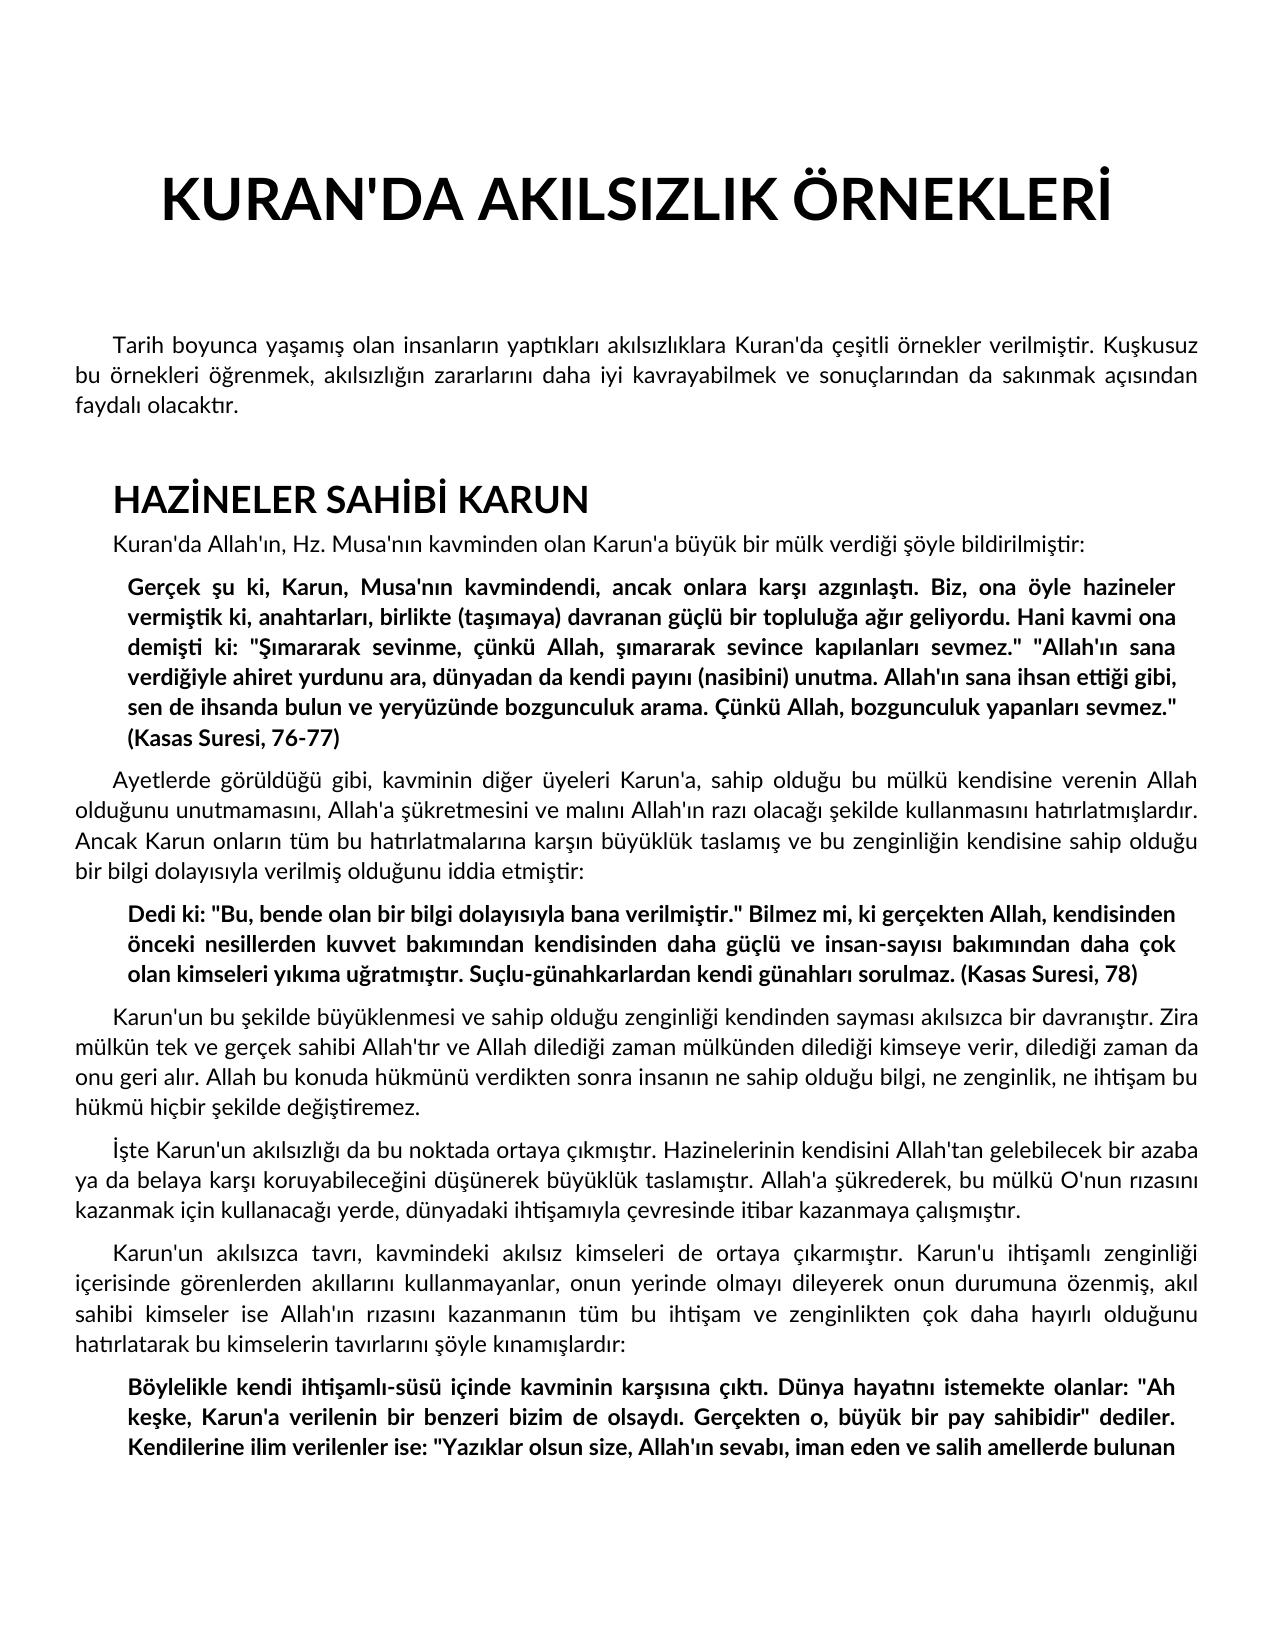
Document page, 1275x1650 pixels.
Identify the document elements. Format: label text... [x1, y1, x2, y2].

text Kuran'da Allah'ın, Hz. Musa'nın kavminden olan Karun'a büyük bir mülk verdiği şöyle bildirilmiştir: [75, 529, 1200, 557]
text Tarih boyunca yaşamış olan insanların yaptıkları akılsızlıklara Kuran'da çeşitli örnekler verilmiştir. Kuşkusuz bu örnekleri öğrenmek, akılsızlığın zararlarını daha iyi kavrayabilmek ve sonuçlarından da sakınmak açısından faydalı olacaktır. [75, 330, 1200, 418]
text Gerçek şu ki, Karun, Musa'nın kavmindendi, ancak onlara karşı azgınlaştı. Biz, ona öyle hazineler vermiştik ki, anahtarları, birlikte (taşımaya) davranan güçlü bir topluluğa ağır geliyordu. Hani kavmi ona demişti ki: "Şımararak sevinme, çünkü Allah, şımararak sevince kapılanları sevmez." "Allah'ın sana verdiğiyle ahiret yurdunu ara, dünyadan da kendi payını (nasibini) unutma. Allah'ın sana ihsan ettiği gibi, sen de ihsanda bulun ve yeryüzünde bozgunculuk arama. Çünkü Allah, bozgunculuk yapanları sevmez." (Kasas Suresi, 76-77) [127, 572, 1177, 751]
text Böylelikle kendi ihtişamlı-süsü içinde kavminin karşısına çıktı. Dünya hayatını istemekte olanlar: "Ah keşke, Karun'a verilenin bir benzeri bizim de olsaydı. Gerçekten o, büyük bir pay sahibidir" dediler. Kendilerine ilim verilenler ise: "Yazıklar olsun size, Allah'ın sevabı, iman eden ve salih amellerde bulunan [127, 1372, 1177, 1460]
text Dedi ki: "Bu, bende olan bir bilgi dolayısıyla bana verilmiştir." Bilmez mi, ki gerçekten Allah, kendisinden önceki nesillerden kuvvet bakımından kendisinden daha güçlü ve insan-sayısı bakımından daha çok olan kimseleri yıkıma uğratmıştır. Suçlu-günahkarlardan kendi günahları sorulmaz. (Kasas Suresi, 78) [127, 899, 1177, 987]
subtitle HAZİNELER SAHİBİ KARUN [112, 476, 1200, 521]
subtitle KURAN'DA AKILSIZLIK ÖRNEKLERİ [75, 162, 1200, 232]
text İşte Karun'un akılsızlığı da bu noktada ortaya çıkmıştır. Hazinelerinin kendisini Allah'tan gelebilecek bir azaba ya da belaya karşı koruyabileceğini düşünerek büyüklük taslamıştır. Allah'a şükrederek, bu mülkü O'nun rızasını kazanmak için kullanacağı yerde, dünyadaki ihtişamıyla çevresinde itibar kazanmaya çalışmıştır. [75, 1136, 1200, 1224]
text Karun'un akılsızca tavrı, kavmindeki akılsız kimseleri de ortaya çıkarmıştır. Karun'u ihtişamlı zenginliği içerisinde görenlerden akıllarını kullanmayanlar, onun yerinde olmayı dileyerek onun durumuna özenmiş, akıl sahibi kimseler ise Allah'ın rızasını kazanmanın tüm bu ihtişam ve zenginlikten çok daha hayırlı olduğunu hatırlatarak bu kimselerin tavırlarını şöyle kınamışlardır: [75, 1239, 1200, 1357]
text Ayetlerde görüldüğü gibi, kavminin diğer üyeleri Karun'a, sahip olduğu bu mülkü kendisine verenin Allah olduğunu unutmamasını, Allah'a şükretmesini ve malını Allah'ın razı olacağı şekilde kullanmasını hatırlatmışlardır. Ancak Karun onların tüm bu hatırlatmalarına karşın büyüklük taslamış ve bu zenginliğin kendisine sahip olduğu bir bilgi dolayısıyla verilmiş olduğunu iddia etmiştir: [75, 766, 1200, 884]
text Karun'un bu şekilde büyüklenmesi ve sahip olduğu zenginliği kendinden sayması akılsızca bir davranıştır. Zira mülkün tek ve gerçek sahibi Allah'tır ve Allah dilediği zaman mülkünden dilediği kimseye verir, dilediği zaman da onu geri alır. Allah bu konuda hükmünü verdikten sonra insanın ne sahip olduğu bilgi, ne zenginlik, ne ihtişam bu hükmü hiçbir şekilde değiştiremez. [75, 1002, 1200, 1121]
